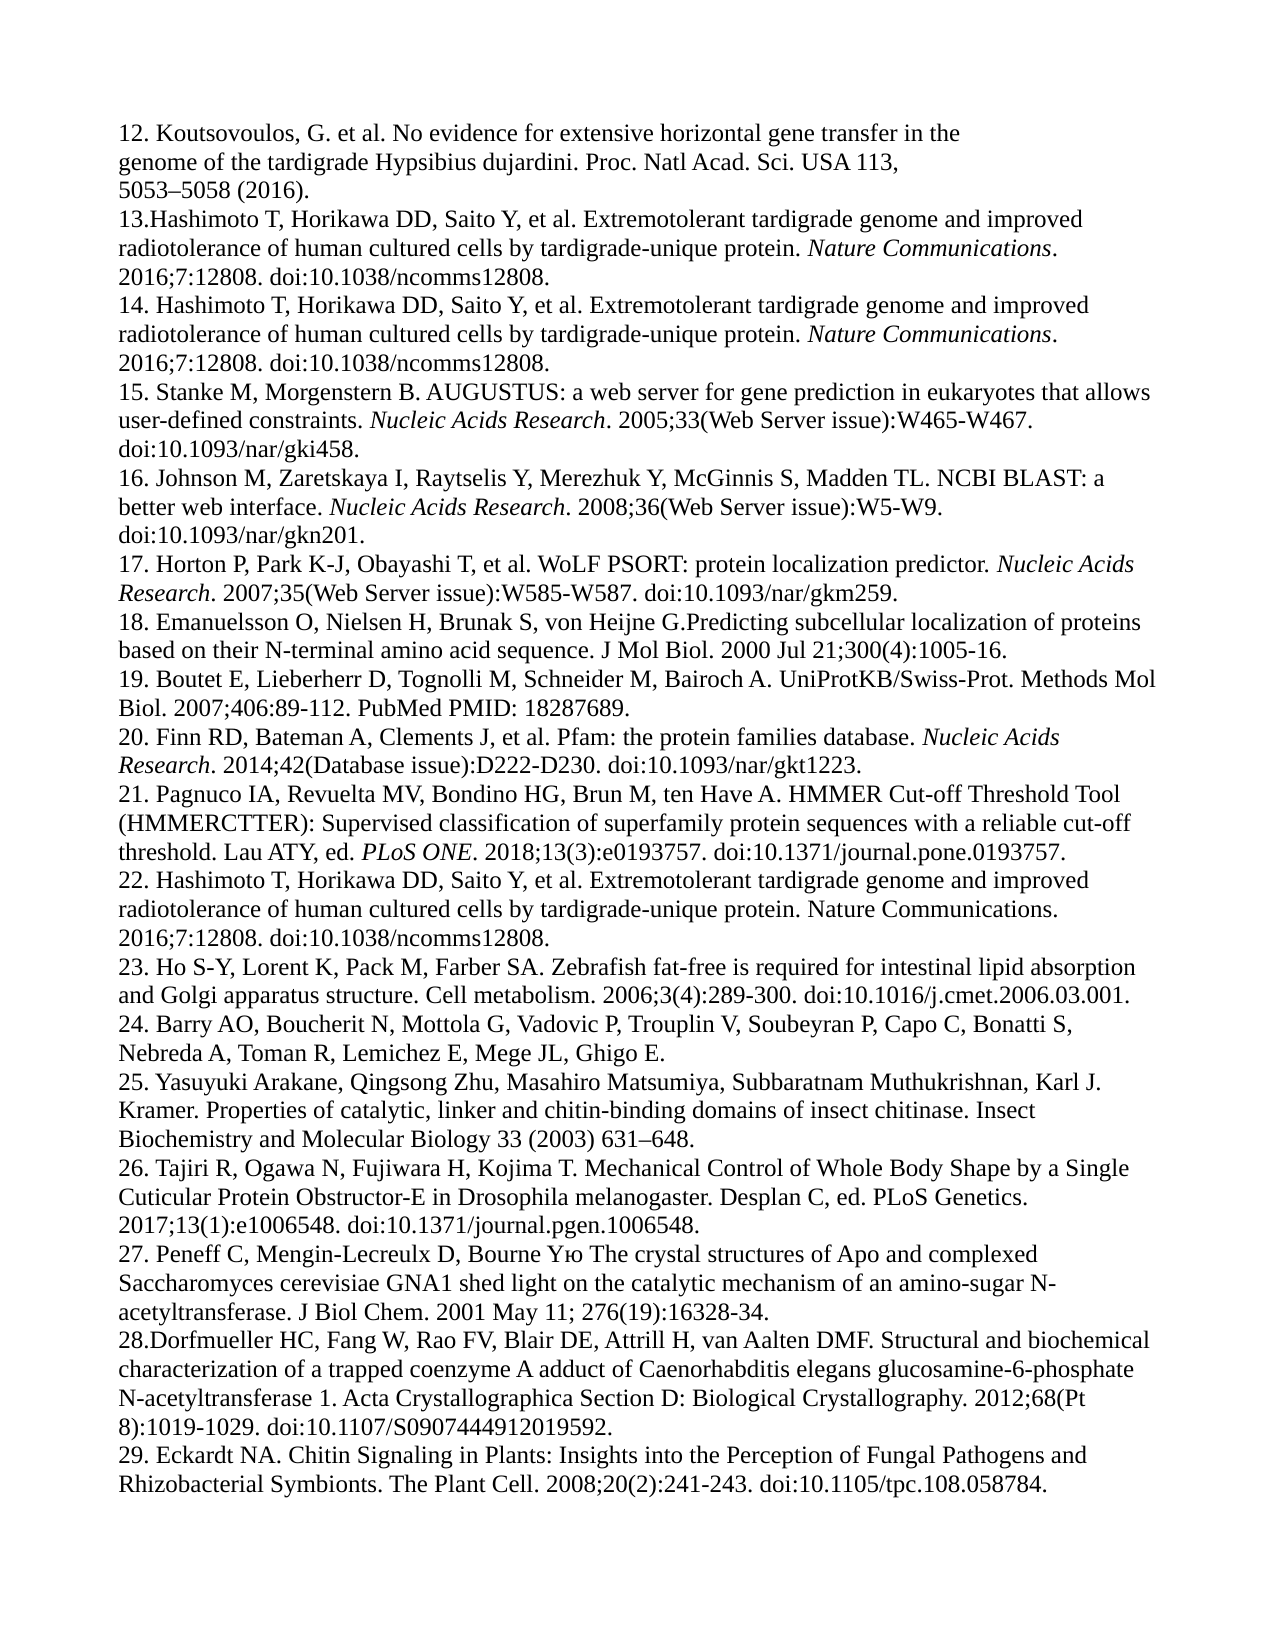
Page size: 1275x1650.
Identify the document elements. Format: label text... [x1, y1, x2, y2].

text 19. Boutet E, Lieberherr D, Tognolli M, Schneider M, Bairoch A. UniProtKB/Swiss-Prot. Methods Mol Biol. 2007;406:89-112. PubMed PMID: 18287689. [118, 664, 1157, 722]
text 23. Ho S-Y, Lorent K, Pack M, Farber SA. Zebrafish fat-free is required for intestinal lipid absorption and Golgi apparatus structure. Cell metabolism. 2006;3(4):289-300. doi:10.1016/j.cmet.2006.03.001. [118, 952, 1157, 1009]
text genome of the tardigrade Hypsibius dujardini. Proc. Natl Acad. Sci. USA 113, [118, 147, 1157, 176]
text 22. Hashimoto T, Horikawa DD, Saito Y, et al. Extremotolerant tardigrade genome and improved radiotolerance of human cultured cells by tardigrade-unique protein. Nature Communications. 2016;7:12808. doi:10.1038/ncomms12808. [118, 866, 1157, 952]
text 16. Johnson M, Zaretskaya I, Raytselis Y, Merezhuk Y, McGinnis S, Madden TL. NCBI BLAST: a better web interface. Nucleic Acids Research. 2008;36(Web Server issue):W5-W9. doi:10.1093/nar/gkn201. [118, 463, 1157, 549]
text 15. Stanke M, Morgenstern B. AUGUSTUS: a web server for gene prediction in eukaryotes that allows user-defined constraints. Nucleic Acids Research. 2005;33(Web Server issue):W465-W467. doi:10.1093/nar/gki458. [118, 377, 1157, 463]
text 27. Peneff C, Mengin-Lecreulx D, Bourne Yю The crystal structures of Apo and complexed Saccharomyces cerevisiae GNA1 shed light on the catalytic mechanism of an amino-sugar N-acetyltransferase. J Biol Chem. 2001 May 11; 276(19):16328-34. [118, 1239, 1157, 1326]
text 21. Pagnuco IA, Revuelta MV, Bondino HG, Brun M, ten Have A. HMMER Cut-off Threshold Tool (HMMERCTTER): Supervised classification of superfamily protein sequences with a reliable cut-off threshold. Lau ATY, ed. PLoS ONE. 2018;13(3):e0193757. doi:10.1371/journal.pone.0193757. [118, 779, 1157, 866]
text 17. Horton P, Park K-J, Obayashi T, et al. WoLF PSORT: protein localization predictor. Nucleic Acids Research. 2007;35(Web Server issue):W585-W587. doi:10.1093/nar/gkm259. [118, 549, 1157, 607]
text 24. Barry AO, Boucherit N, Mottola G, Vadovic P, Trouplin V, Soubeyran P, Capo C, Bonatti S, Nebreda A, Toman R, Lemichez E, Mege JL, Ghigo E. [118, 1009, 1157, 1067]
text 14. Hashimoto T, Horikawa DD, Saito Y, et al. Extremotolerant tardigrade genome and improved radiotolerance of human cultured cells by tardigrade-unique protein. Nature Communications. 2016;7:12808. doi:10.1038/ncomms12808. [118, 291, 1157, 377]
text 29. Eckardt NA. Chitin Signaling in Plants: Insights into the Perception of Fungal Pathogens and Rhizobacterial Symbionts. The Plant Cell. 2008;20(2):241-243. doi:10.1105/tpc.108.058784. [118, 1441, 1157, 1498]
text 12. Koutsovoulos, G. et al. No evidence for extensive horizontal gene transfer in the [118, 118, 1157, 147]
text 18. Emanuelsson O, Nielsen H, Brunak S, von Heijne G.Predicting subcellular localization of proteins based on their N-terminal amino acid sequence. J Mol Biol. 2000 Jul 21;300(4):1005-16. [118, 607, 1157, 664]
text 26. Tajiri R, Ogawa N, Fujiwara H, Kojima T. Mechanical Control of Whole Body Shape by a Single Cuticular Protein Obstructor-E in Drosophila melanogaster. Desplan C, ed. PLoS Genetics. 2017;13(1):e1006548. doi:10.1371/journal.pgen.1006548. [118, 1153, 1157, 1239]
text 13.Hashimoto T, Horikawa DD, Saito Y, et al. Extremotolerant tardigrade genome and improved radiotolerance of human cultured cells by tardigrade-unique protein. Nature Communications. 2016;7:12808. doi:10.1038/ncomms12808. [118, 204, 1157, 291]
text 5053–5058 (2016). [118, 176, 1157, 204]
text 25. Yasuyuki Arakane, Qingsong Zhu, Masahiro Matsumiya, Subbaratnam Muthukrishnan, Karl J. Kramer. Properties of catalytic, linker and chitin-binding domains of insect chitinase. Insect Biochemistry and Molecular Biology 33 (2003) 631–648. [118, 1067, 1157, 1153]
text 20. Finn RD, Bateman A, Clements J, et al. Pfam: the protein families database. Nucleic Acids Research. 2014;42(Database issue):D222-D230. doi:10.1093/nar/gkt1223. [118, 722, 1157, 779]
text 28.Dorfmueller HC, Fang W, Rao FV, Blair DE, Attrill H, van Aalten DMF. Structural and biochemical characterization of a trapped coenzyme A adduct of Caenorhabditis elegans glucosamine-6-phosphate N-acetyltransferase 1. Acta Crystallographica Section D: Biological Crystallography. 2012;68(Pt 8):1019-1029. doi:10.1107/S0907444912019592. [118, 1326, 1157, 1441]
